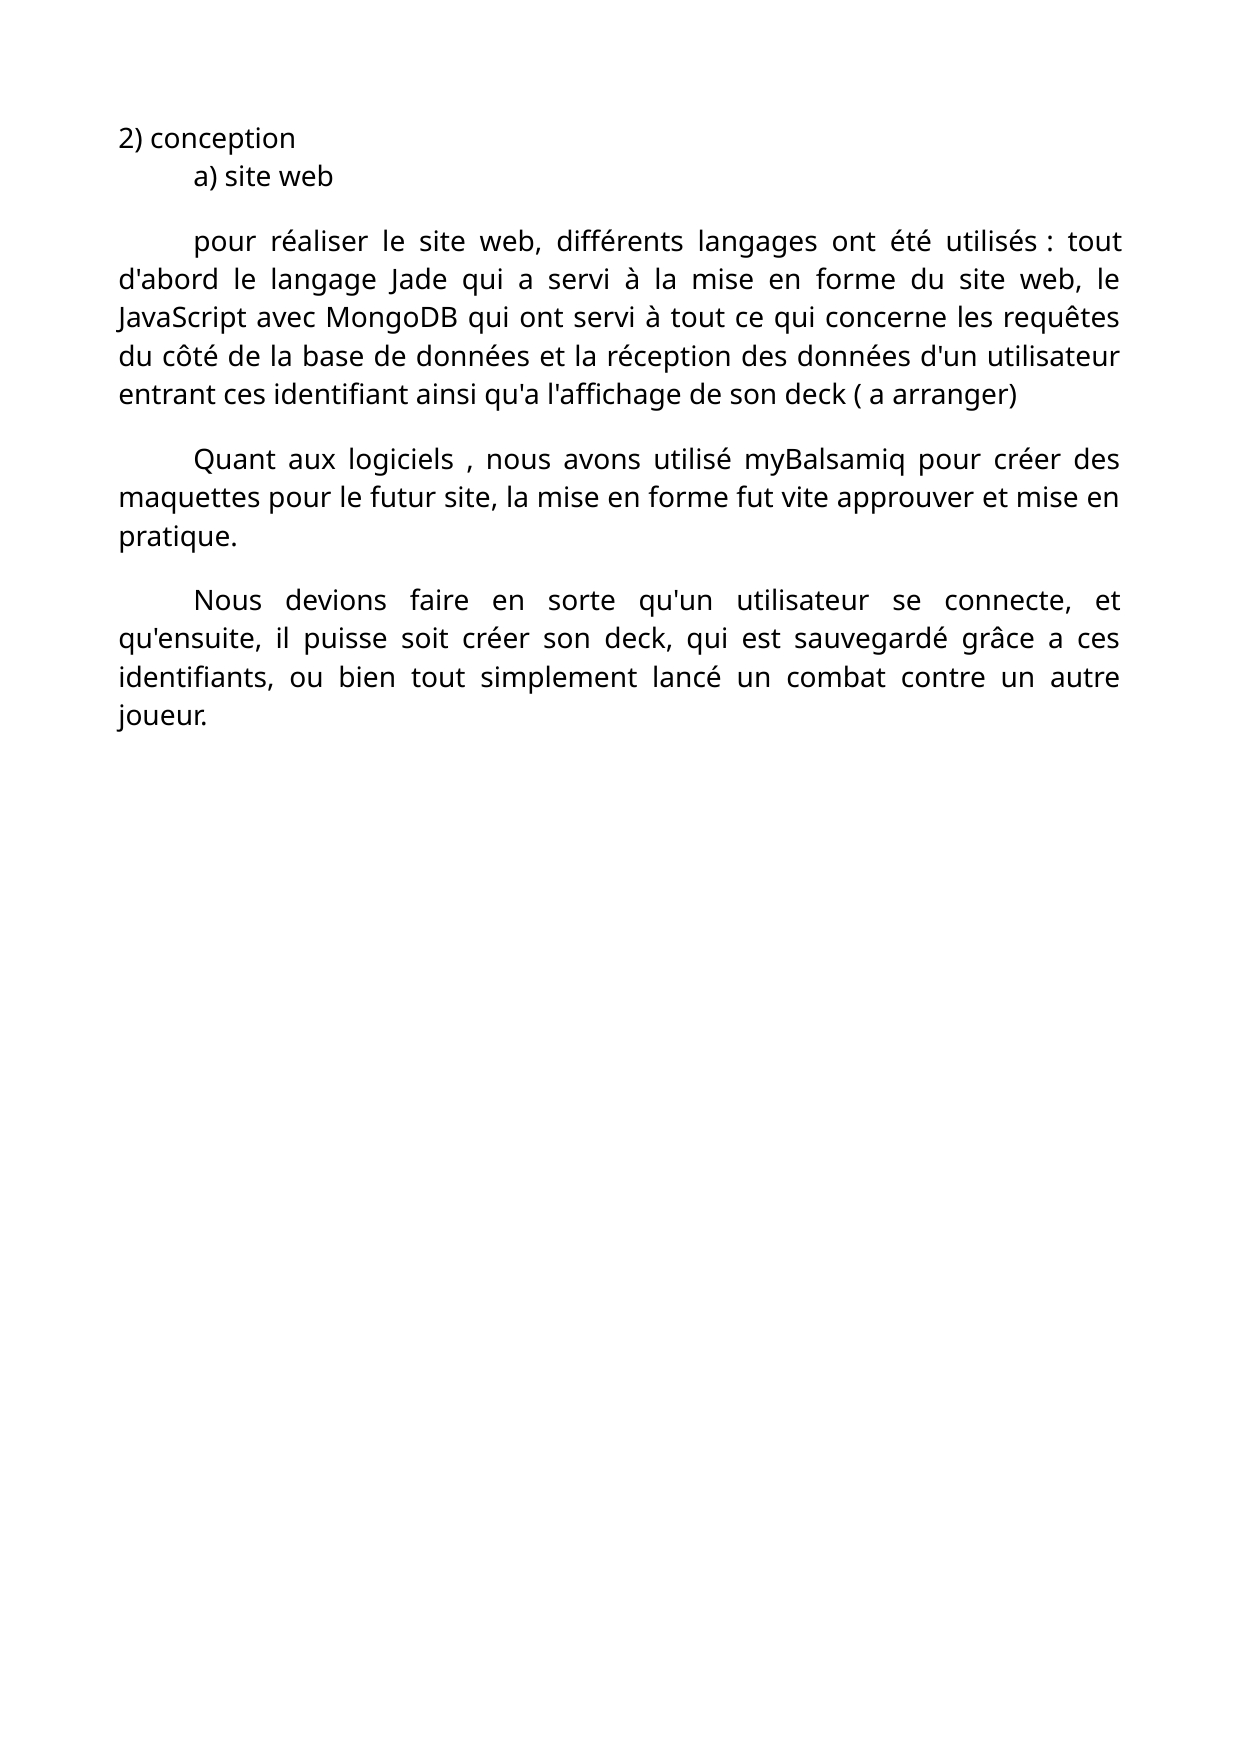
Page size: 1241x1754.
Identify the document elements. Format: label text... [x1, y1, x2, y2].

text 2) conception [118, 118, 1122, 156]
text pour réaliser le site web, différents langages ont été utilisés : tout d'abord le langage Jade qui a servi à la mise en forme du site web, le JavaScript avec MongoDB qui ont servi à tout ce qui concerne les requêtes du côté de la base de données et la réception des données d'un utilisateur entrant ces identifiant ainsi qu'a l'affichage de son deck ( a arranger) [118, 221, 1122, 413]
text a) site web [118, 156, 1122, 195]
text Quant aux logiciels , nous avons utilisé myBalsamiq pour créer des maquettes pour le futur site, la mise en forme fut vite approuver et mise en pratique. [118, 439, 1122, 554]
text Nous devions faire en sorte qu'un utilisateur se connecte, et qu'ensuite, il puisse soit créer son deck, qui est sauvegardé grâce a ces identifiants, ou bien tout simplement lancé un combat contre un autre joueur. [118, 581, 1122, 734]
